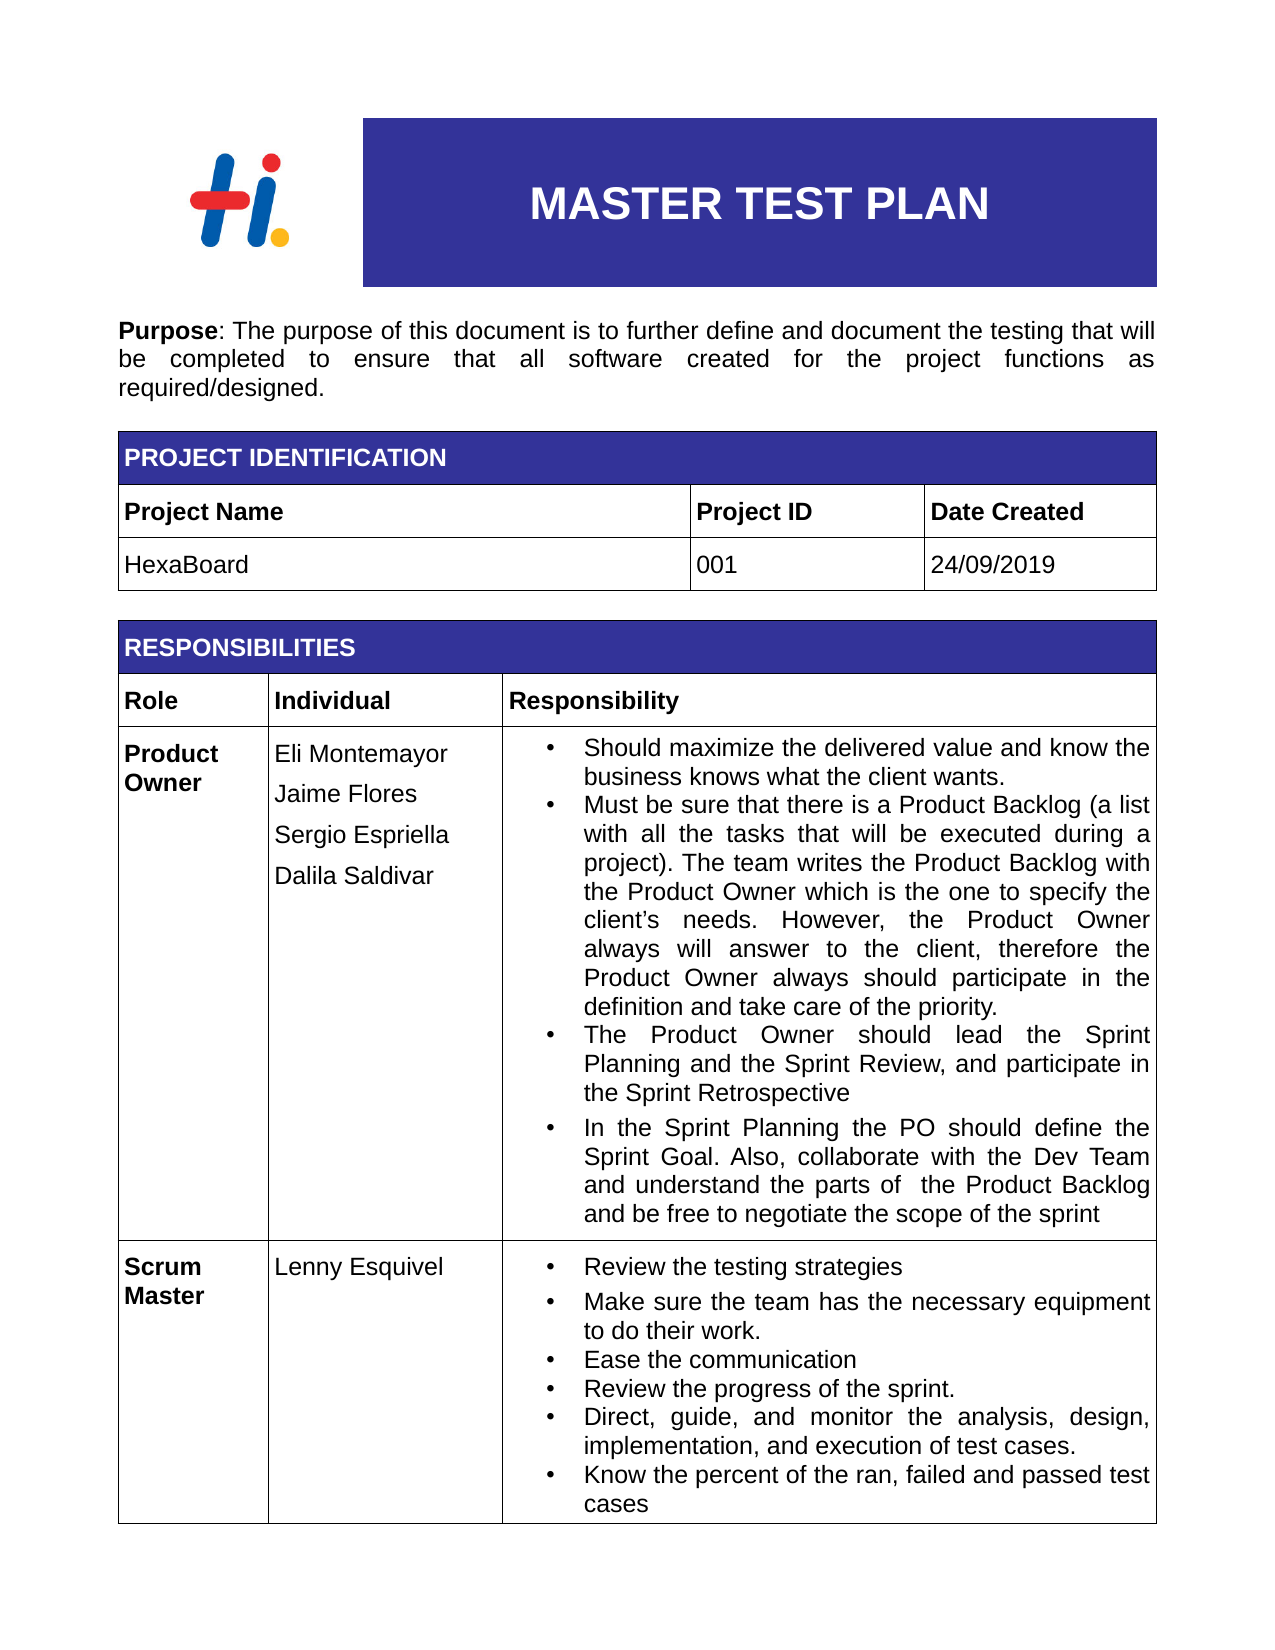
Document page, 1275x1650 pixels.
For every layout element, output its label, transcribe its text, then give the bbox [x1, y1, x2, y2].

table_cell HexaBoard [119, 538, 690, 590]
table_header [118, 118, 362, 287]
text Purpose: The purpose of this document is to further define and document the testing that will be completed to ensure that all software created for the project functions as required/designed. [118, 316, 1157, 402]
table_header PROJECT IDENTIFICATION [119, 432, 1156, 484]
table_cell Date Created [925, 485, 1156, 537]
table_cell Eli Montemayor Jaime Flores Sergio Espriella Dalila Saldivar [269, 727, 502, 1239]
table_cell 001 [691, 538, 924, 590]
table_cell Should maximize the delivered value and know the business knows what the client wants. Must be sure that there is a Product Backlog (a list with all the tasks that will be executed during a project). The team writes the Product Backlog with the Product Owner which is the one to specify the client’s needs. However, the Product Owner always will answer to the client, therefore the Product Owner always should participate in the definition and take care of the priority. The Product Owner should lead the Sprint Planning and the Sprint Review, and participate in the Sprint Retrospective In the Sprint Planning the PO should define the Sprint Goal. Also, collaborate with the Dev Team and understand the parts of the Product Backlog and be free to negotiate the scope of the sprint [503, 727, 1156, 1239]
table_cell Scrum Master [119, 1241, 268, 1523]
table_header RESPONSIBILITIES [119, 621, 1156, 673]
table_cell Product Owner [119, 727, 268, 1239]
table_header MASTER TEST PLAN [363, 118, 1157, 287]
table_cell Project Name [119, 485, 690, 537]
picture [123, 123, 357, 282]
table_cell Individual [269, 674, 502, 726]
table_cell Lenny Esquivel [269, 1241, 502, 1523]
table_cell Role [119, 674, 268, 726]
table_cell Review the testing strategies Make sure the team has the necessary equipment to do their work. Ease the communication Review the progress of the sprint. Direct, guide, and monitor the analysis, design, implementation, and execution of test cases. Know the percent of the ran, failed and passed test cases Keep daily meetings with the team to assure that all the members are working without blockages. Helps on the design of the test plan [503, 1241, 1156, 1523]
table_cell 24/09/2019 [925, 538, 1156, 590]
table_cell Project ID [691, 485, 924, 537]
table_cell Responsibility [503, 674, 1156, 726]
